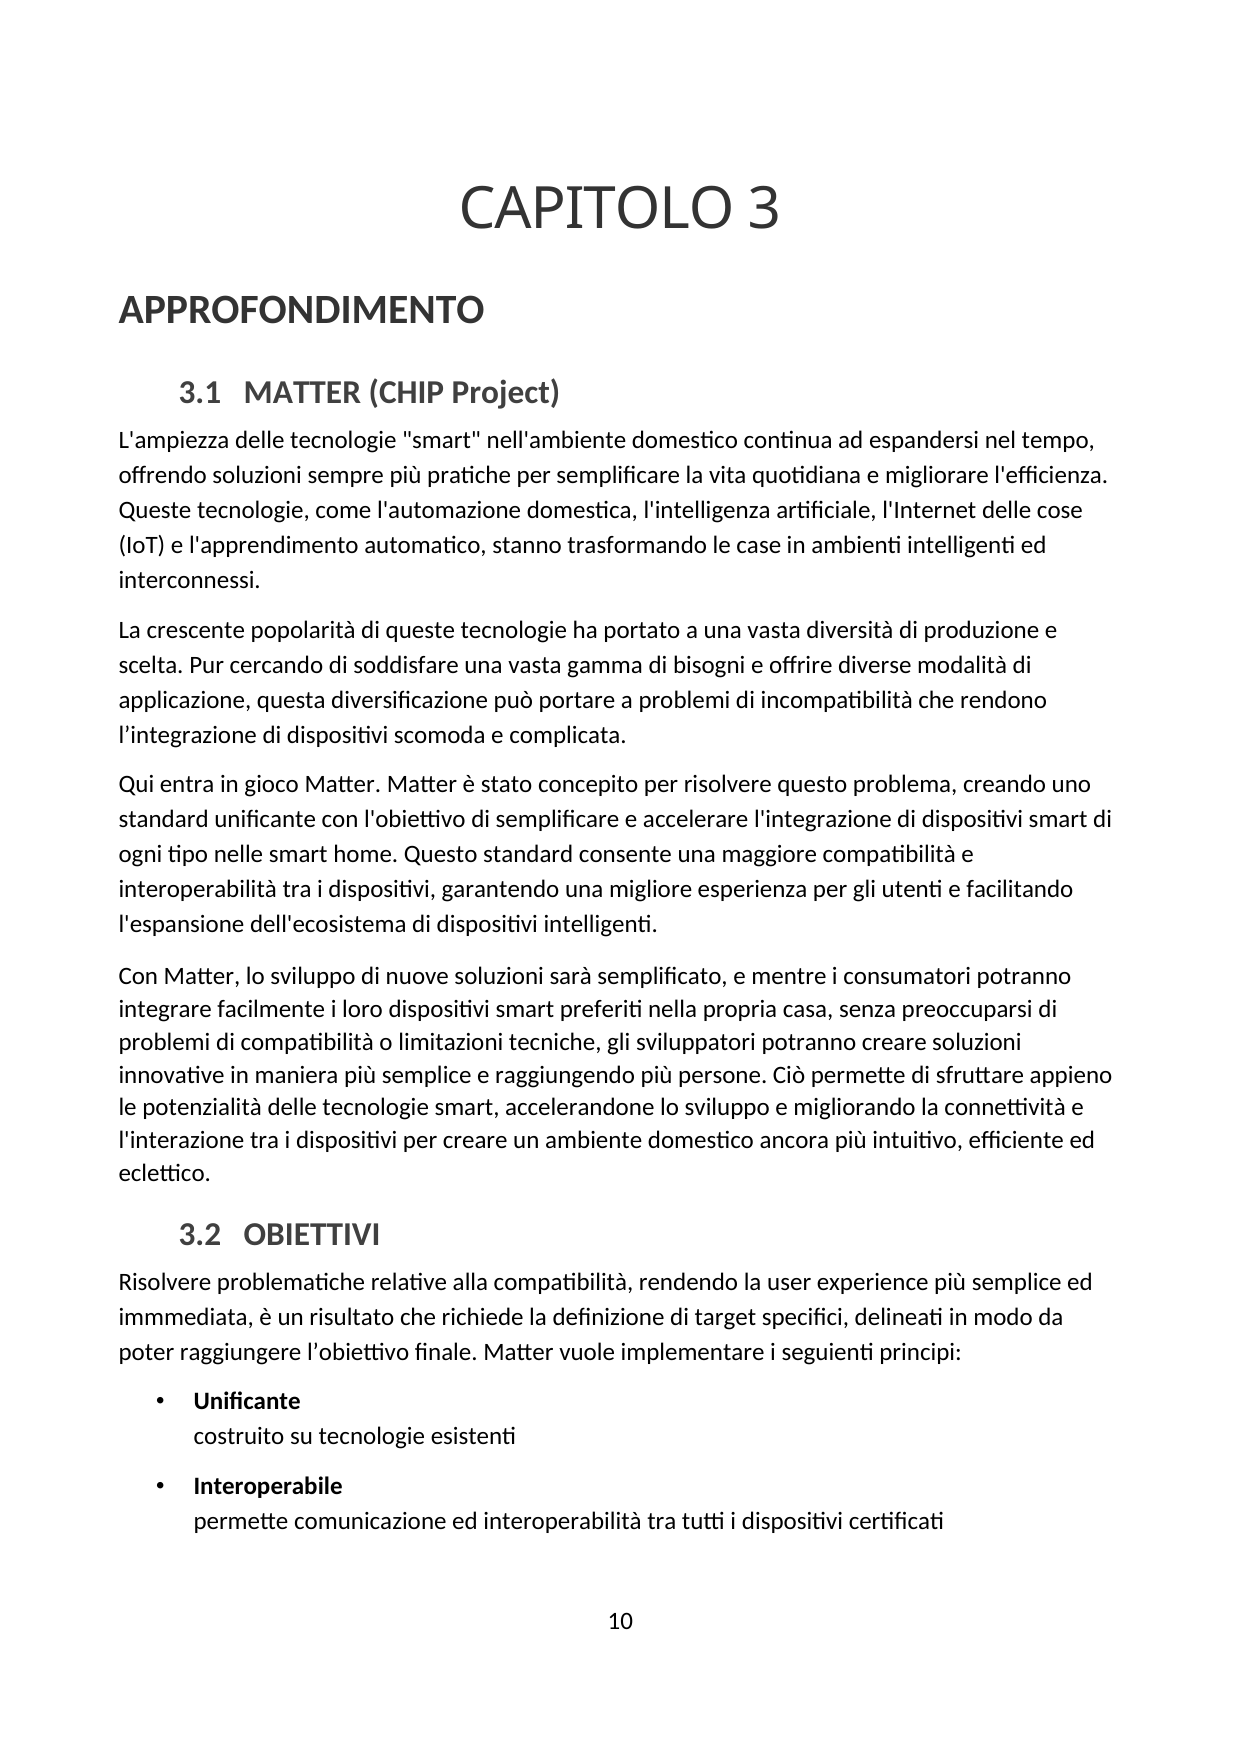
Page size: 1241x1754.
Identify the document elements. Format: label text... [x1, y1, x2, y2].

list Unificante costruito su tecnologie esistenti [156, 1386, 1122, 1451]
text Qui entra in gioco Matter. Matter è stato concepito per risolvere questo problema, creando uno standard unificante con l'obiettivo di semplificare e accelerare l'integrazione di dispositivi smart di ogni tipo nelle smart home. Questo standard consente una maggiore compatibilità e interoperabilità tra i dispositivi, garantendo una migliore esperienza per gli utenti e facilitando l'espansione dell'ecosistema di dispositivi intelligenti. [118, 768, 1122, 939]
subtitle 3.1 MATTER (CHIP Project) [118, 371, 1122, 412]
text Con Matter, lo sviluppo di nuove soluzioni sarà semplificato, e mentre i consumatori potranno integrare facilmente i loro dispositivi smart preferiti nella propria casa, senza preoccuparsi di problemi di compatibilità o limitazioni tecniche, gli sviluppatori potranno creare soluzioni innovative in maniera più semplice e raggiungendo più persone. Ciò permette di sfruttare appieno le potenzialità delle tecnologie smart, accelerandone lo sviluppo e migliorando la connettività e l'interazione tra i dispositivi per creare un ambiente domestico ancora più intuitivo, efficiente ed eclettico. [118, 958, 1122, 1188]
subtitle APPROFONDIMENTO [118, 283, 1122, 333]
subtitle 3.2 OBIETTIVI [118, 1213, 1122, 1253]
text Risolvere problematiche relative alla compatibilità, rendendo la user experience più semplice ed immmediata, è un risultato che richiede la definizione di target specifici, delineati in modo da poter raggiungere l’obiettivo finale. Matter vuole implementare i seguienti principi: [118, 1266, 1122, 1366]
text La crescente popolarità di queste tecnologie ha portato a una vasta diversità di produzione e scelta. Pur cercando di soddisfare una vasta gamma di bisogni e offrire diverse modalità di applicazione, questa diversificazione può portare a problemi di incompatibilità che rendono l’integrazione di dispositivi scomoda e complicata. [118, 614, 1122, 749]
title CAPITOLO 3 [118, 166, 1122, 245]
text L'ampiezza delle tecnologie "smart" nell'ambiente domestico continua ad espandersi nel tempo, offrendo soluzioni sempre più pratiche per semplificare la vita quotidiana e migliorare l'efficienza. Queste tecnologie, come l'automazione domestica, l'intelligenza artificiale, l'Internet delle cose (IoT) e l'apprendimento automatico, stanno trasformando le case in ambienti intelligenti ed interconnessi. [118, 424, 1122, 595]
list Interoperabile permette comunicazione ed interoperabilità tra tutti i dispositivi certificati [156, 1470, 1122, 1536]
